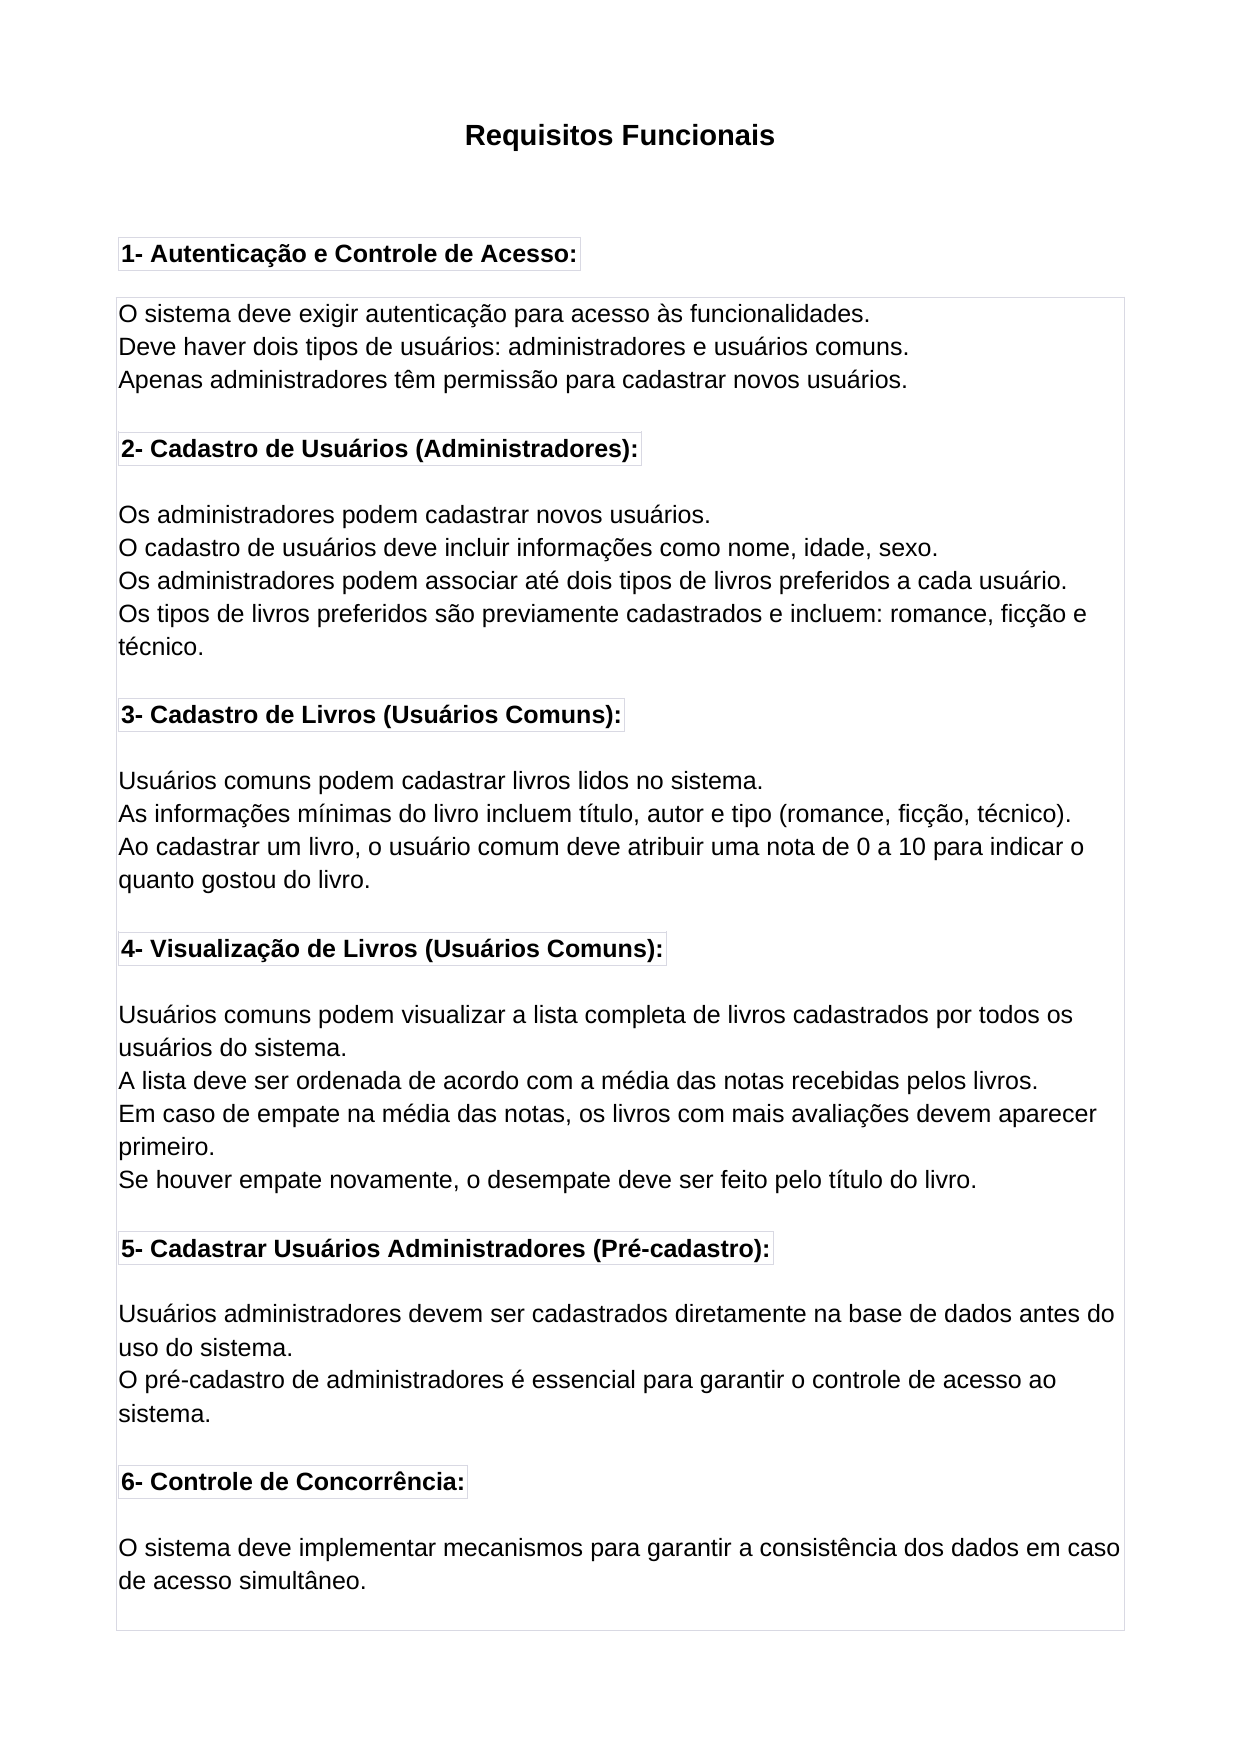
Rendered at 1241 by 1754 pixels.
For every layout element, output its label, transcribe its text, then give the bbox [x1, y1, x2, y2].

text Em caso de empate na média das notas, os livros com mais avaliações devem aparecer primeiro. [117, 1096, 1124, 1161]
text Os tipos de livros preferidos são previamente cadastrados e incluem: romance, ficção e técnico. [117, 596, 1124, 661]
text Os administradores podem cadastrar novos usuários. [117, 497, 1124, 528]
text A lista deve ser ordenada de acordo com a média das notas recebidas pelos livros. [117, 1063, 1124, 1095]
text Requisitos Funcionais [118, 118, 1122, 152]
text Ao cadastrar um livro, o usuário comum deve atribuir uma nota de 0 a 10 para indicar o quanto gostou do livro. [117, 830, 1124, 894]
text O pré-cadastro de administradores é essencial para garantir o controle de acesso ao sistema. [117, 1363, 1124, 1427]
text Os administradores podem associar até dois tipos de livros preferidos a cada usuário. [117, 563, 1124, 594]
text Usuários administradores devem ser cadastrados diretamente na base de dados antes do uso do sistema. [117, 1297, 1124, 1361]
text Se houver empate novamente, o desempate deve ser feito pelo título do livro. [117, 1162, 1124, 1194]
text O cadastro de usuários deve incluir informações como nome, idade, sexo. [117, 530, 1124, 562]
text Deve haver dois tipos de usuários: administradores e usuários comuns. [117, 330, 1124, 361]
text Apenas administradores têm permissão para cadastrar novos usuários. [117, 363, 1124, 394]
text As informações mínimas do livro incluem título, autor e tipo (romance, ficção, técnico). [117, 797, 1124, 828]
text 5- Cadastrar Usuários Administradores (Pré-cadastro): [117, 1228, 1124, 1265]
text 1- Autenticação e Controle de Acesso: [119, 238, 580, 270]
text 2- Cadastro de Usuários (Administradores): [117, 429, 1124, 465]
text 4- Visualização de Livros (Usuários Comuns): [117, 929, 1124, 965]
text [581, 237, 1122, 271]
text O sistema deve implementar mecanismos para garantir a consistência dos dados em caso de acesso simultâneo. [117, 1530, 1124, 1595]
text Usuários comuns podem cadastrar livros lidos no sistema. [117, 764, 1124, 795]
text O sistema deve exigir autenticação para acesso às funcionalidades. [117, 298, 1124, 328]
text Usuários comuns podem visualizar a lista completa de livros cadastrados por todos os usuários do sistema. [117, 997, 1124, 1062]
text 6- Controle de Concorrência: [117, 1462, 1124, 1498]
text 3- Cadastro de Livros (Usuários Comuns): [117, 695, 1124, 732]
